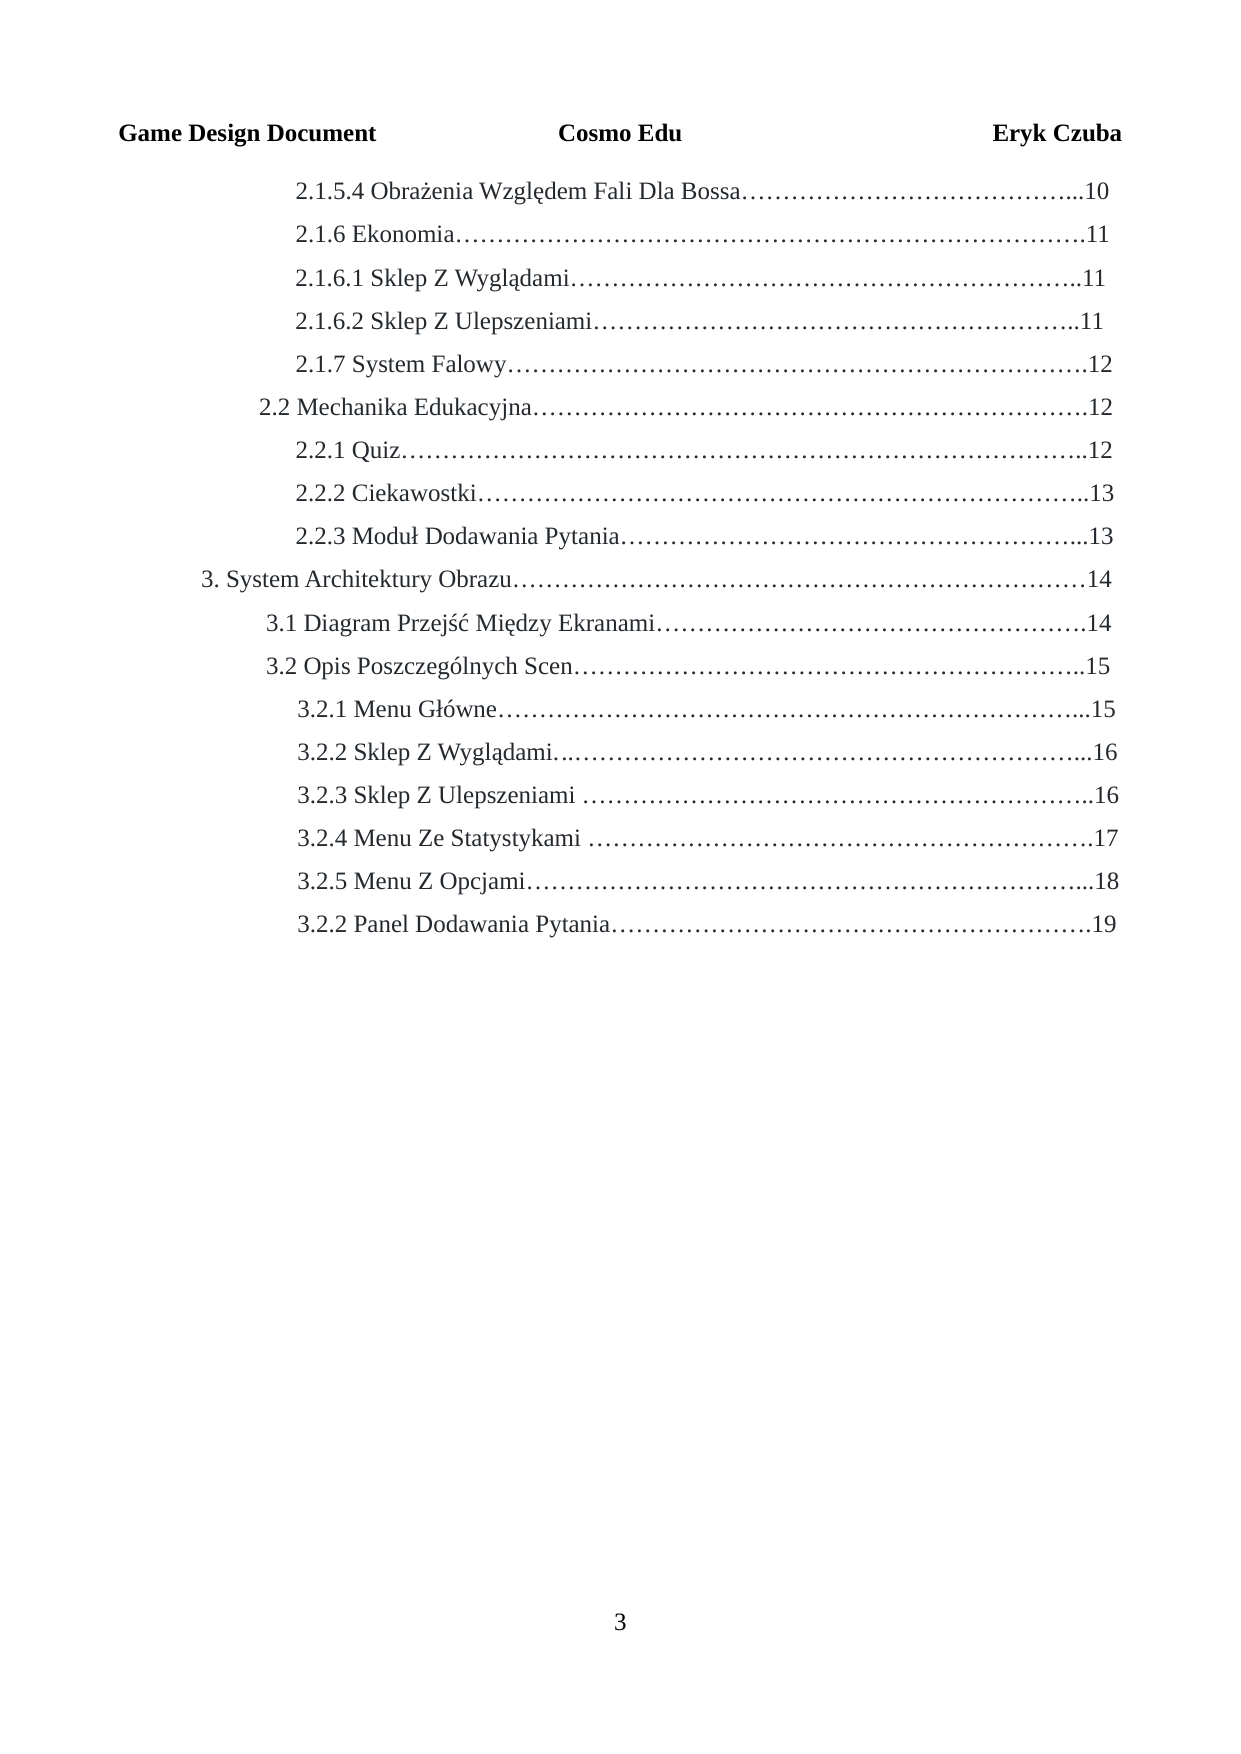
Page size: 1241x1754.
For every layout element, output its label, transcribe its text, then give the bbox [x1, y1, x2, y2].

text 2.2.1 Quiz………………………………………………………………………..12 [142, 435, 1122, 464]
text 3.2.4 Menu Ze Statystykami …………………………………………………….17 [118, 823, 1122, 852]
text 2.2.3 Moduł Dodawania Pytania………………………………………………...13 [142, 521, 1122, 550]
text 2.1.5.4 Obrażenia Względem Fali Dla Bossa…………………………………...10 [142, 176, 1122, 205]
text 2.1.6 Ekonomia………………………………………………………………….11 [142, 219, 1122, 248]
text 2.1.7 System Falowy…………………………………………………………….12 [148, 349, 1122, 378]
text 3.2.5 Menu Z Opcjami…………………………………………………………...18 [118, 866, 1122, 895]
text 3.2.1 Menu Główne……………………………………………………………...15 [118, 694, 1122, 723]
text 3. System Architektury Obrazu……………………………………………………………14 [118, 564, 1122, 593]
text 3.1 Diagram Przejść Między Ekranami…………………………………………….14 [118, 608, 1122, 636]
text 2.2 Mechanika Edukacyjna………………………………………………………….12 [142, 392, 1122, 421]
text 2.1.6.2 Sklep Z Ulepszeniami…………………………………………………..11 [148, 306, 1122, 334]
text 3.2 Opis Poszczególnych Scen……………………………………………………..15 [118, 651, 1122, 679]
text 3.2.2 Sklep Z Wyglądami. ..……………………………………………………...16 [118, 737, 1122, 766]
text 3.2.3 Sklep Z Ulepszeniami ……………………………………………………..16 [118, 780, 1122, 809]
text 3.2.2 Panel Dodawania Pytania………………………………………………….19 [118, 909, 1122, 938]
text 2.1.6.1 Sklep Z Wyglądami……………………………………………………..11 [148, 263, 1122, 291]
text 2.2.2 Ciekawostki………………………………………………………………..13 [142, 478, 1122, 507]
